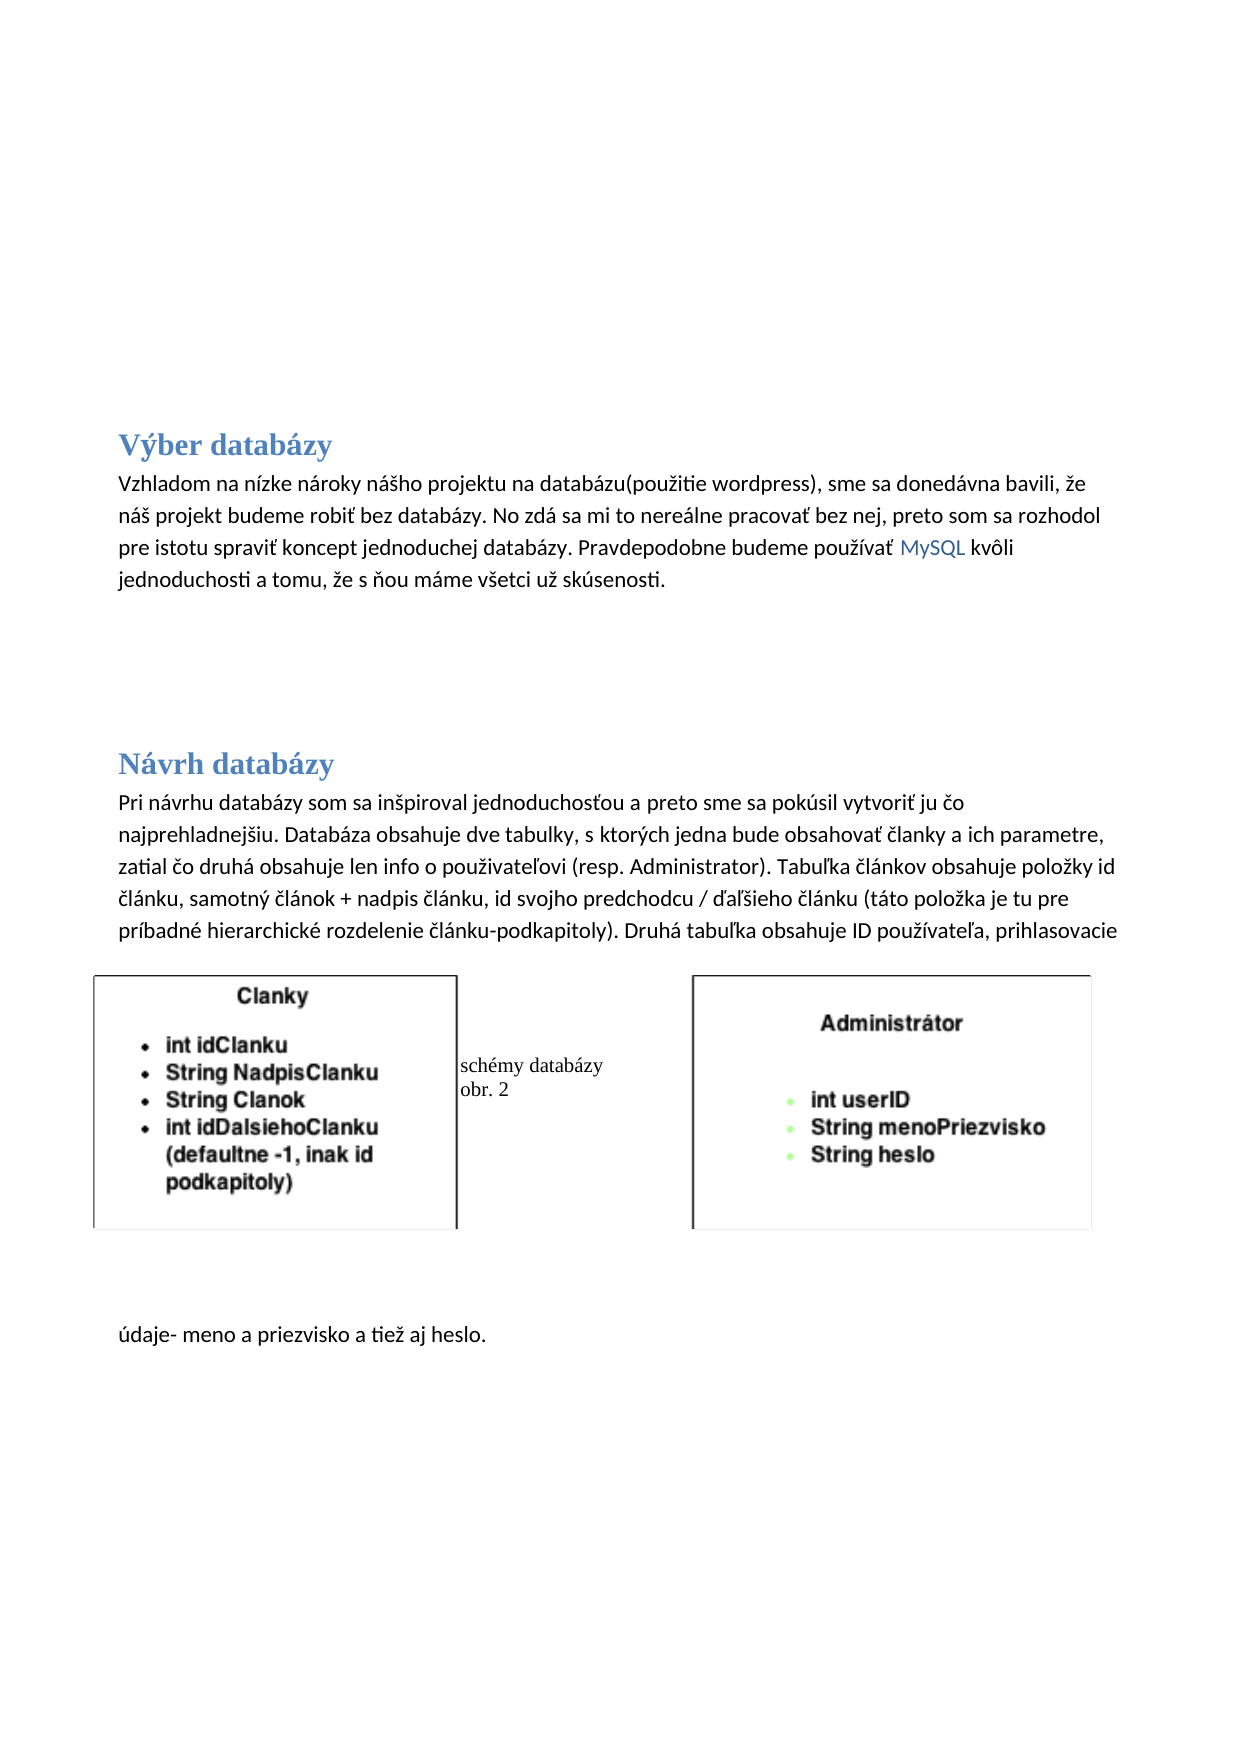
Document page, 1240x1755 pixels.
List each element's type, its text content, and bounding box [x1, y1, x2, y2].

subtitle Návrh databázy [118, 745, 1121, 782]
subtitle Výber databázy [118, 426, 1121, 463]
text Vzhladom na nízke nároky nášho projektu na databázu(použitie wordpress), sme sa donedávna bavili, že náš projekt budeme robiť bez databázy. No zdá sa mi to nereálne pracovať bez nej, preto som sa rozhodol pre istotu spraviť koncept jednoduchej databázy. Pravdepodobne budeme používať MySQL kvôli jednoduchosti a tomu, že s ňou máme všetci už skúsenosti. [118, 469, 1121, 593]
text Pri návrhu databázy som sa inšpiroval jednoduchosťou a preto sme sa pokúsil vytvoriť ju čo najprehladnejšiu. Databáza obsahuje dve tabulky, s ktorých jedna bude obsahovať članky a ich parametre, zatial čo druhá obsahuje len info o použivateľovi (resp. Administrator). Tabuľka článkov obsahuje položky id článku, samotný článok + nadpis článku, id svojho predchodcu / ďaľšieho článku (táto položka je tu pre príbadné hierarchické rozdelenie článku-podkapitoly). Druhá tabuľka obsahuje ID používateľa, prihlasovacie údaje- meno a priezvisko a tiež aj heslo. [118, 788, 1121, 1348]
